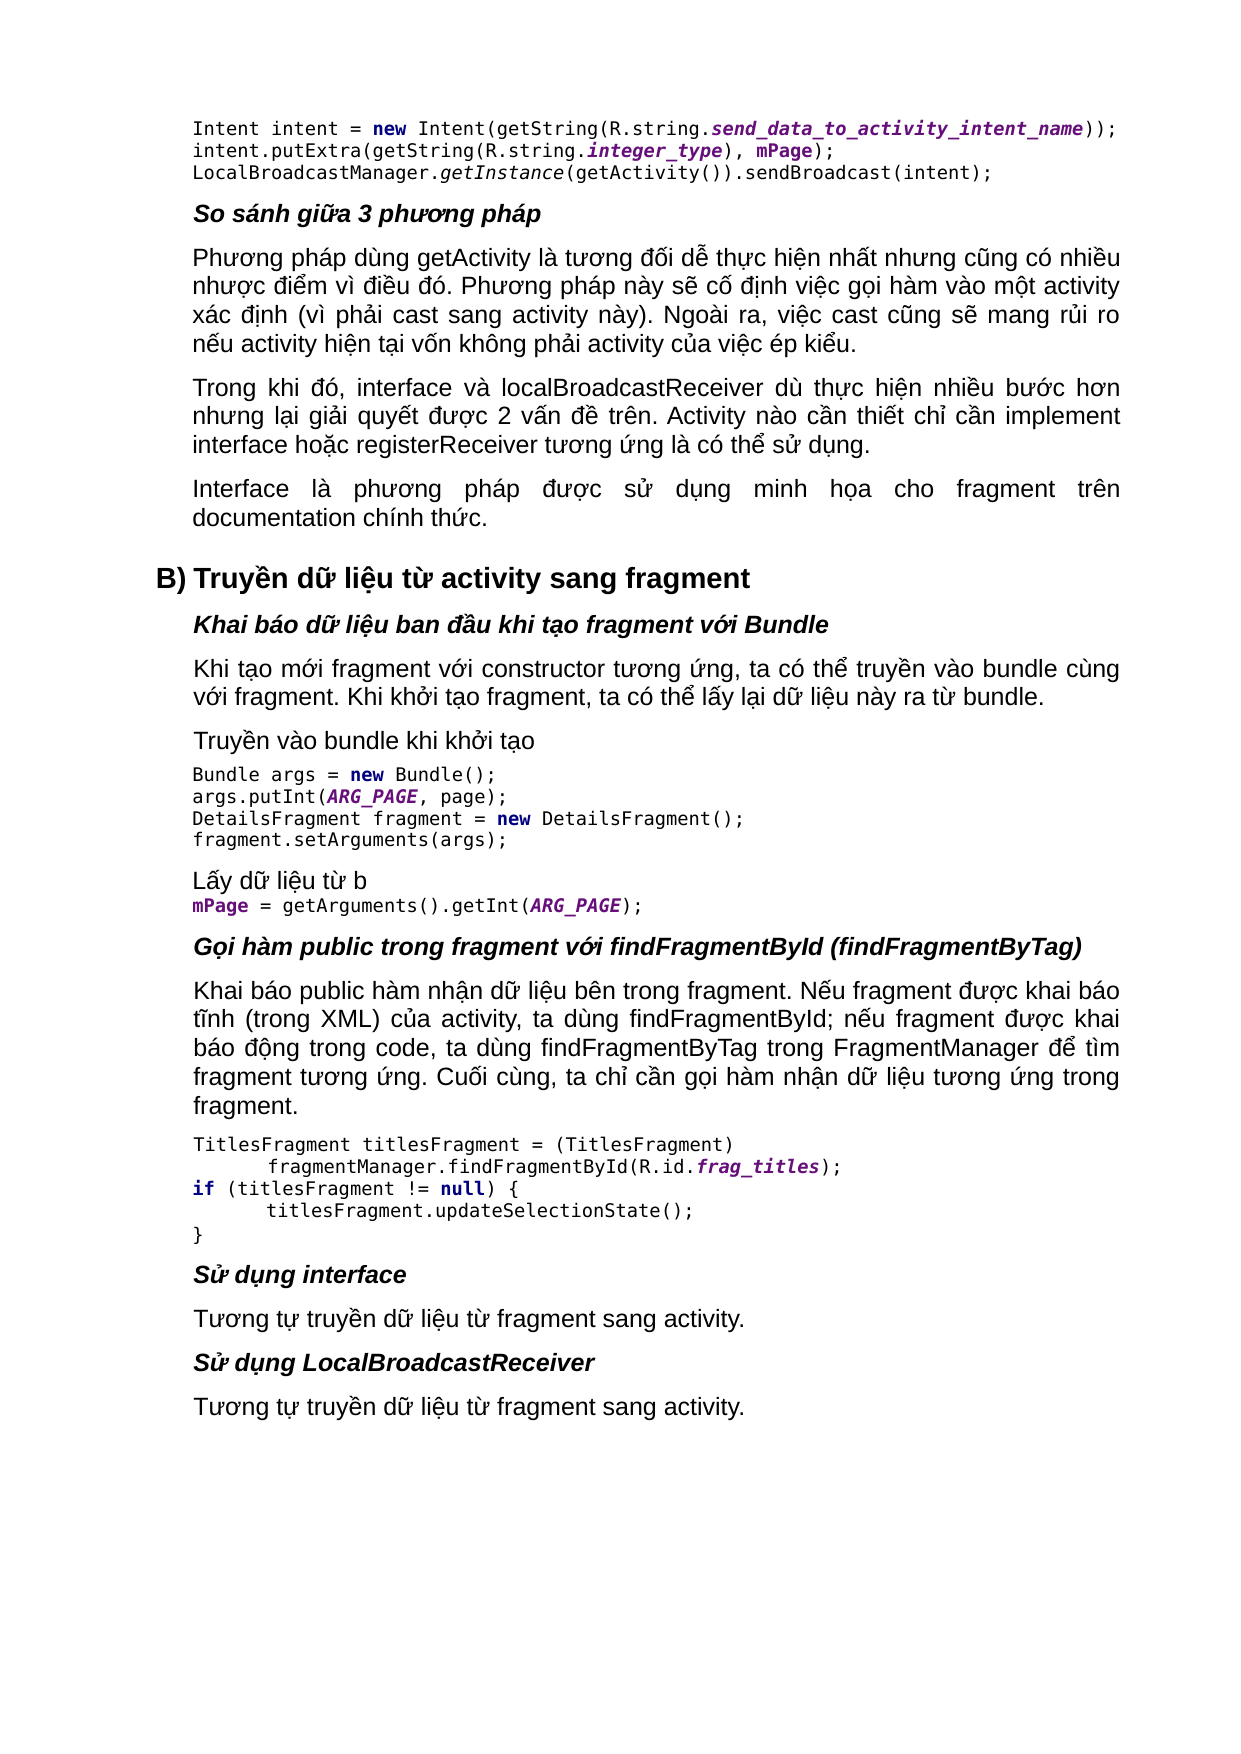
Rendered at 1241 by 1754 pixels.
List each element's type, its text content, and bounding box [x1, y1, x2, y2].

text DetailsFragment fragment = new DetailsFragment(); [192, 807, 1122, 829]
list Gọi hàm public trong fragment với findFragmentById (findFragmentByTag) [156, 932, 1122, 961]
list Khai báo dữ liệu ban đầu khi tạo fragment với Bundle [156, 610, 1122, 638]
text if (titlesFragment != null) { [118, 1178, 1122, 1200]
text Trong khi đó, interface và localBroadcastReceiver dù thực hiện nhiều bước hơn nhưng lại giải quyết được 2 vấn đề trên. Activity nào cần thiết chỉ cần implement interface hoặc registerReceiver tương ứng là có thể sử dụng. [192, 372, 1122, 459]
text Phương pháp dùng getActivity là tương đối dễ thực hiện nhất nhưng cũng có nhiều nhược điểm vì điều đó. Phương pháp này sẽ cố định việc gọi hàm vào một activity xác định (vì phải cast sang activity này). Ngoài ra, việc cast cũng sẽ mang rủi ro nếu activity hiện tại vốn không phải activity của việc ép kiểu. [192, 242, 1122, 357]
text args.putInt(ARG_PAGE, page); [192, 786, 1122, 807]
text Interface là phương pháp được sử dụng minh họa cho fragment trên documentation chính thức. [192, 474, 1122, 531]
text fragment.setArguments(args); [192, 829, 1122, 851]
list Sử dụng LocalBroadcastReceiver [156, 1348, 1122, 1377]
list Tương tự truyền dữ liệu từ fragment sang activity. [156, 1304, 1122, 1333]
text titlesFragment.updateSelectionState(); [118, 1200, 1122, 1224]
list Truyền vào bundle khi khởi tạo [156, 726, 1122, 755]
list Truyền dữ liệu từ activity sang fragment [156, 561, 1122, 595]
text } [118, 1224, 1122, 1246]
list TitlesFragment titlesFragment = (TitlesFragment) fragmentManager.findFragmentById(R.id.frag_titles); [156, 1134, 1122, 1178]
text mPage = getArguments().getInt(ARG_PAGE); [192, 895, 1122, 917]
text Bundle args = new Bundle(); [192, 764, 1122, 786]
list Khai báo public hàm nhận dữ liệu bên trong fragment. Nếu fragment được khai báo tĩnh (trong XML) của activity, ta dùng findFragmentById; nếu fragment được khai báo động trong code, ta dùng findFragmentByTag trong FragmentManager để tìm fragment tương ứng. Cuối cùng, ta chỉ cần gọi hàm nhận dữ liệu tương ứng trong fragment. [156, 976, 1122, 1119]
list Tương tự truyền dữ liệu từ fragment sang activity. [156, 1392, 1122, 1421]
list Lấy dữ liệu từ b [192, 866, 1122, 895]
text Intent intent = new Intent(getString(R.string.send_data_to_activity_intent_name)); [192, 118, 1122, 140]
list Sử dụng interface [156, 1261, 1122, 1289]
list Khi tạo mới fragment với constructor tương ứng, ta có thể truyền vào bundle cùng với fragment. Khi khởi tạo fragment, ta có thể lấy lại dữ liệu này ra từ bundle. [156, 653, 1122, 711]
text intent.putExtra(getString(R.string.integer_type), mPage); [192, 140, 1122, 162]
list So sánh giữa 3 phương pháp [156, 199, 1122, 227]
text LocalBroadcastManager.getInstance(getActivity()).sendBroadcast(intent); [192, 162, 1122, 184]
